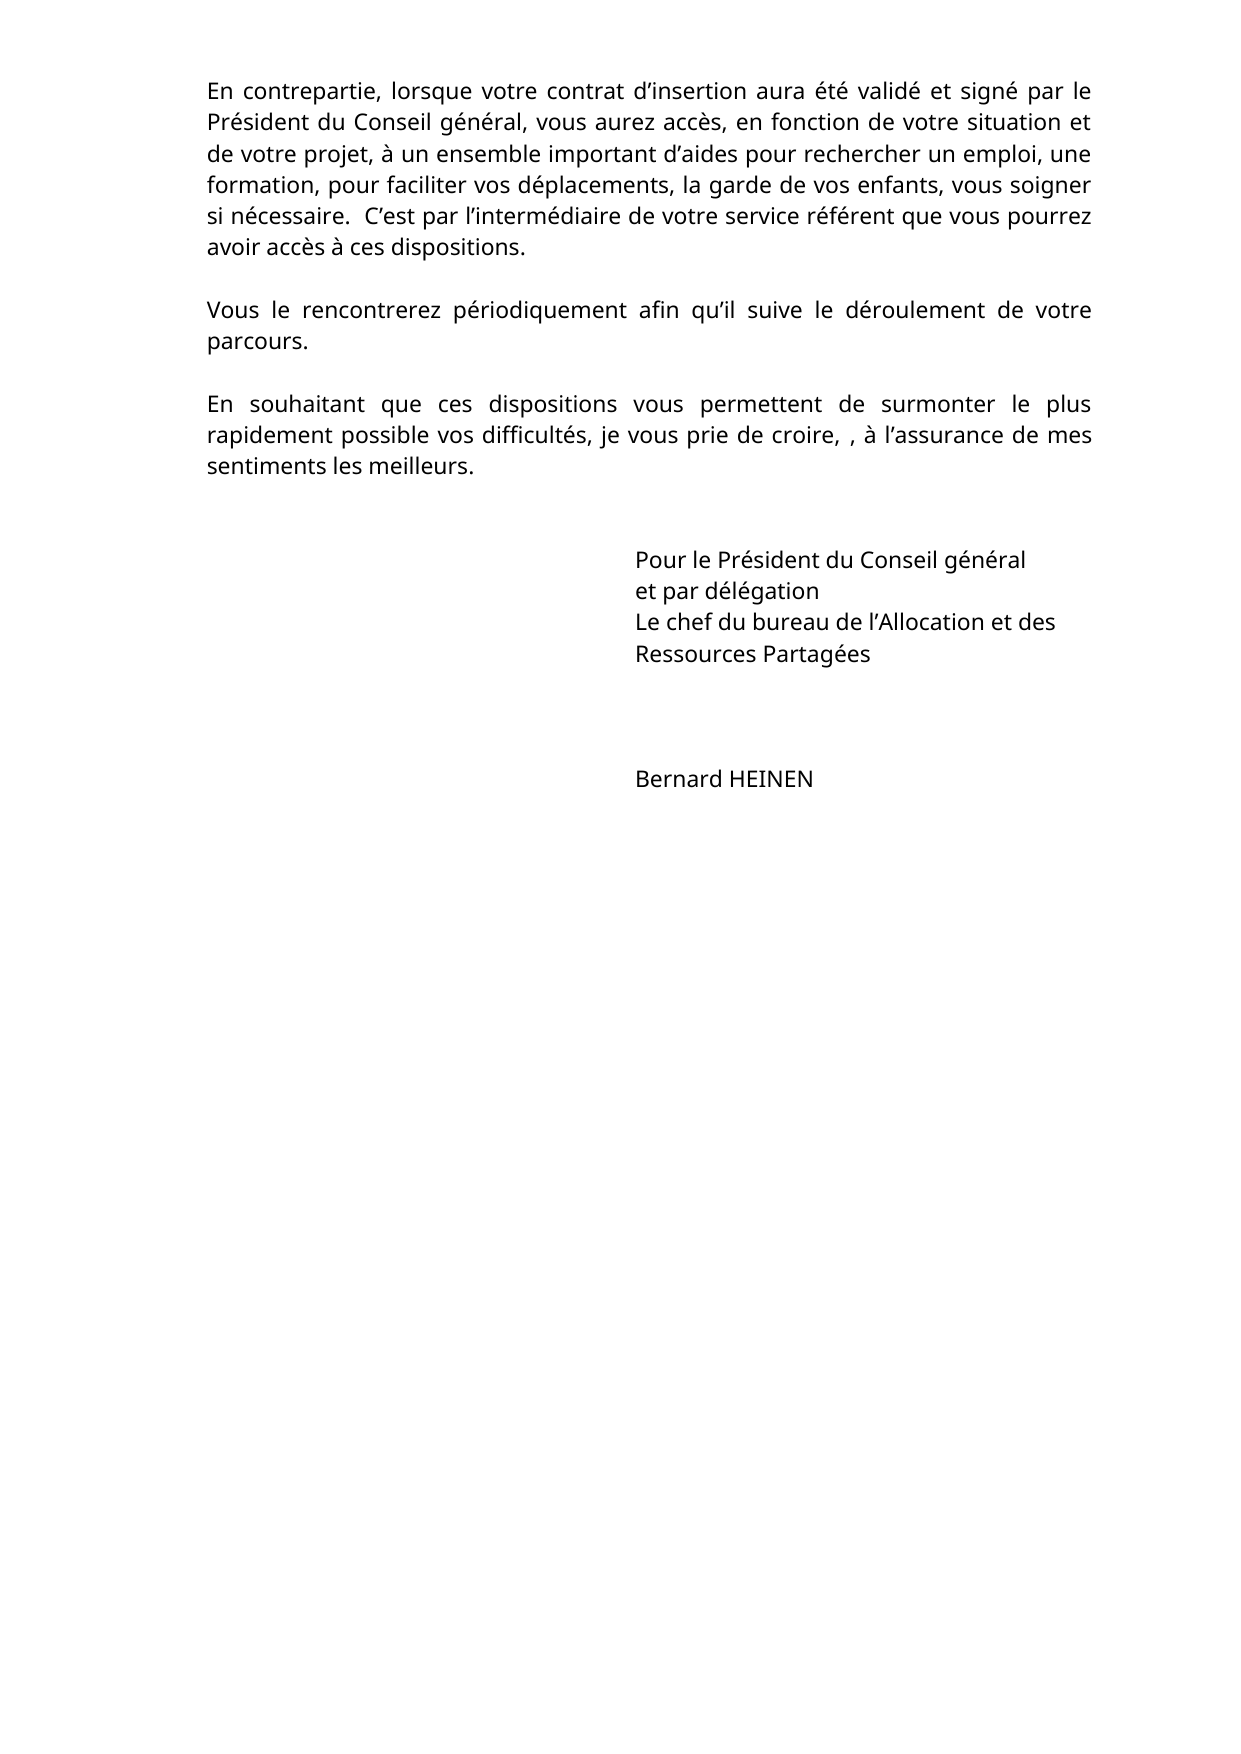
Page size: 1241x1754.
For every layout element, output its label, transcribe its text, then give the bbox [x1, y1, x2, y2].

text Bernard HEINEN [635, 762, 1092, 794]
text En souhaitant que ces dispositions vous permettent de surmonter le plus rapidement possible vos difficultés, je vous prie de croire, , à l’assurance de mes sentiments les meilleurs. [207, 387, 1092, 481]
text et par délégation [635, 575, 1092, 606]
text Le chef du bureau de l’Allocation et des Ressources Partagées [635, 606, 1092, 669]
text Vous le rencontrerez périodiquement afin qu’il suive le déroulement de votre parcours. [207, 294, 1092, 356]
text Pour le Président du Conseil général [635, 544, 1092, 575]
text En contrepartie, lorsque votre contrat d’insertion aura été validé et signé par le Président du Conseil général, vous aurez accès, en fonction de votre situation et de votre projet, à un ensemble important d’aides pour rechercher un emploi, une formation, pour faciliter vos déplacements, la garde de vos enfants, vous soigner si nécessaire. C’est par l’intermédiaire de votre service référent que vous pourrez avoir accès à ces dispositions. [207, 75, 1092, 262]
